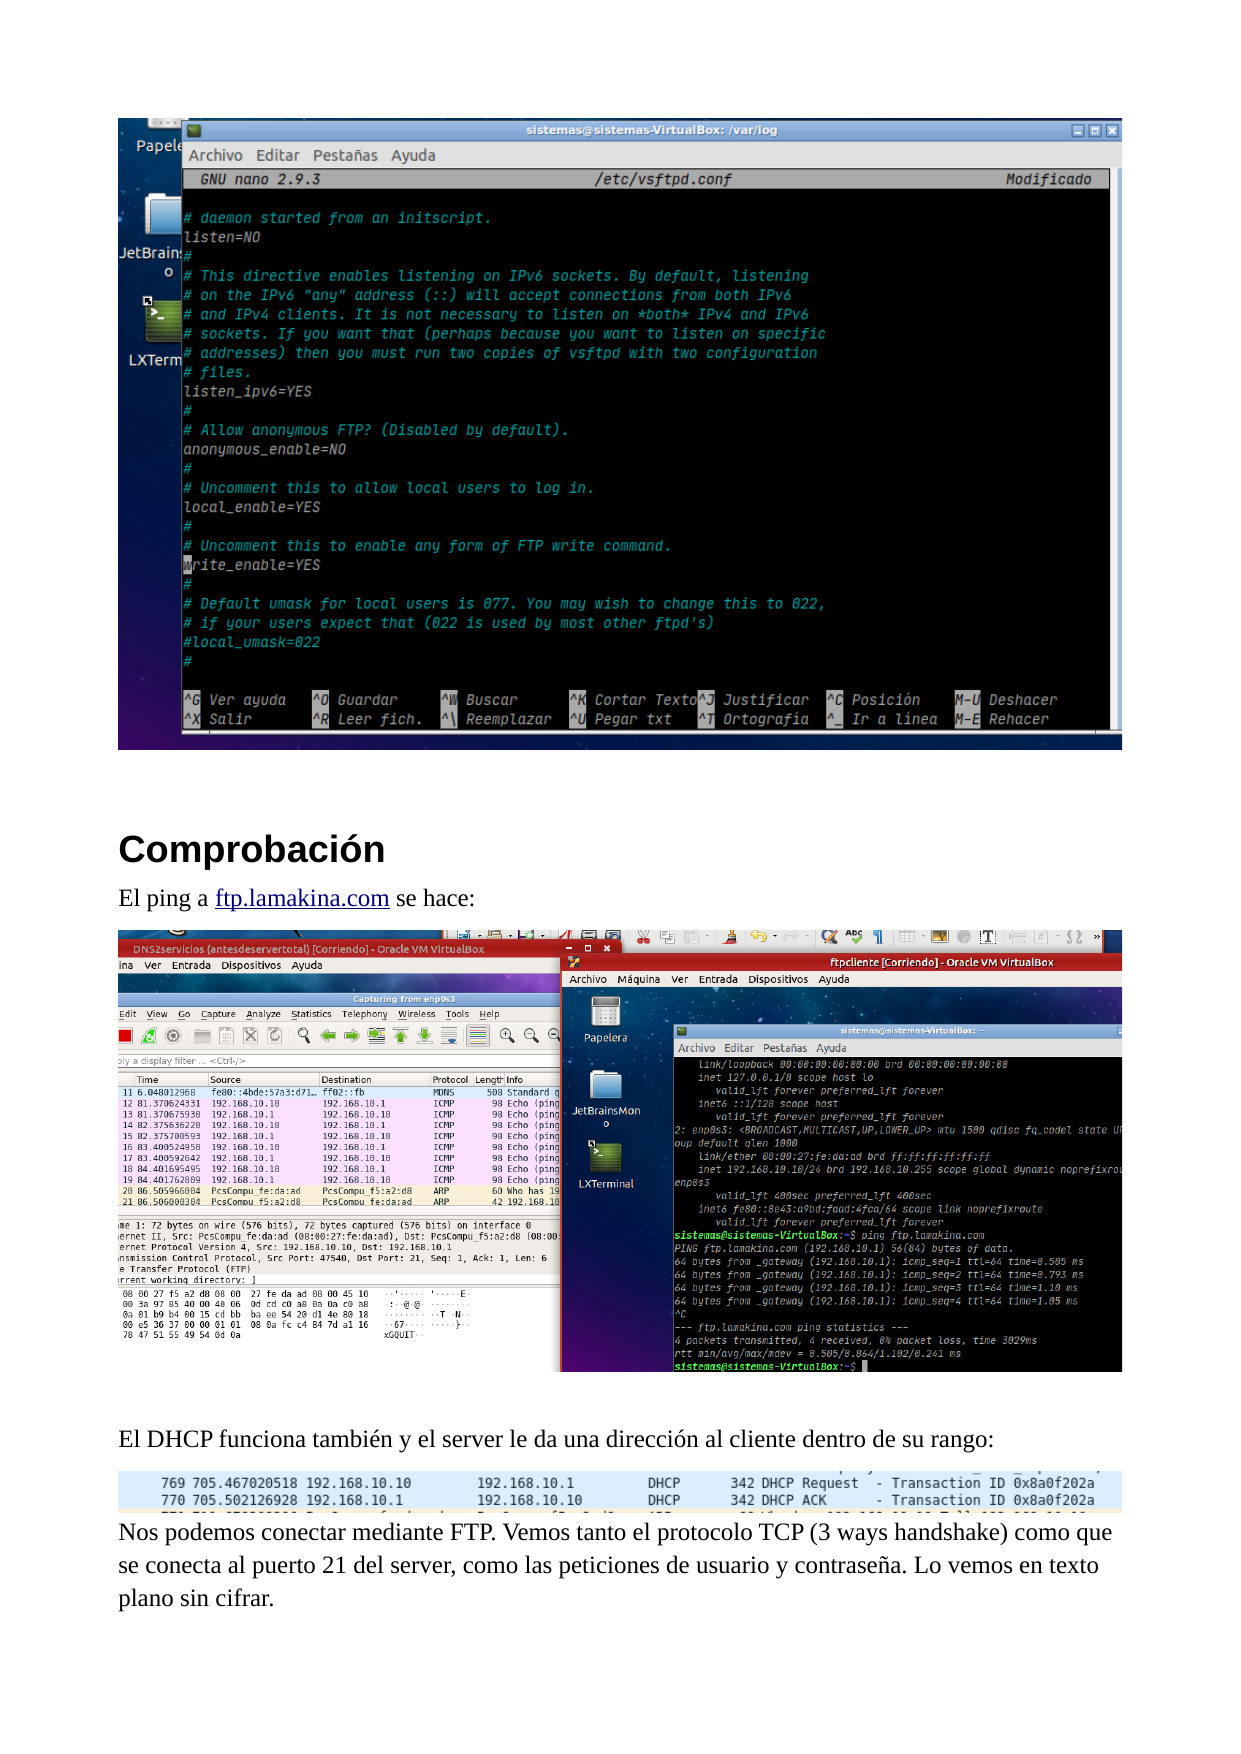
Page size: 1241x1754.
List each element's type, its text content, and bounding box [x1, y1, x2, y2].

picture [118, 118, 1123, 750]
picture [118, 930, 1123, 1372]
text El ping a ftp.lamakina.com se hace: [118, 883, 1122, 911]
picture [118, 1471, 1123, 1513]
text Nos podemos conectar mediante FTP. Vemos tanto el protocolo TCP (3 ways handshake) como que se conecta al puerto 21 del server, como las peticiones de usuario y contraseña. Lo vemos en texto plano sin cifrar. [118, 1513, 1122, 1612]
text El DHCP funciona también y el server le da una dirección al cliente dentro de su rango: [118, 1424, 1122, 1452]
subtitle Comprobación [118, 826, 1122, 870]
